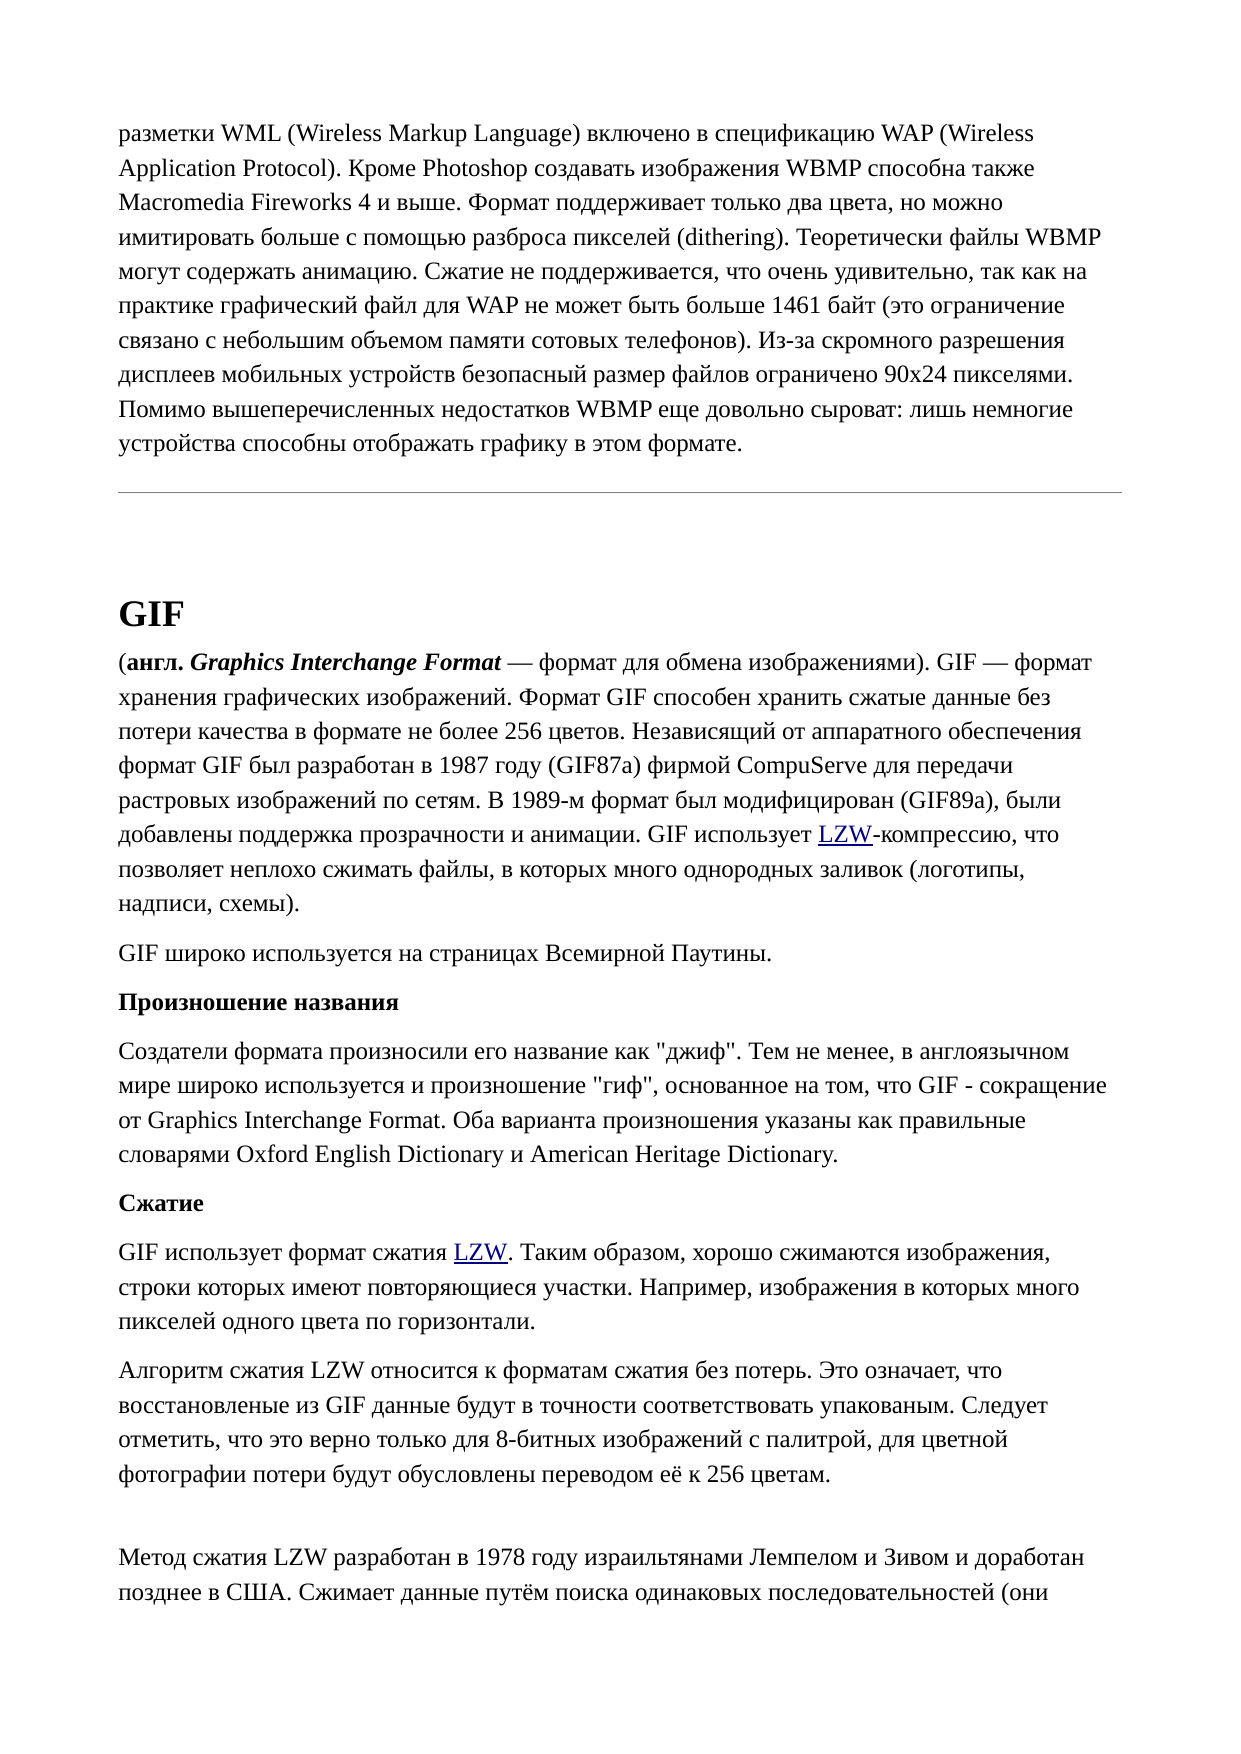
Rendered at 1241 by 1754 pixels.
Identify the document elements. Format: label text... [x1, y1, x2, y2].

text Произношение названия [118, 987, 1122, 1015]
subtitle GIF [118, 592, 1122, 635]
text (англ. Graphics Interchange Format — формат для обмена изображениями). GIF — формат хранения графических изображений. Формат GIF способен хранить сжатые данные без потери качества в формате не более 256 цветов. Независящий от аппаратного обеспечения формат GIF был разработан в 1987 году (GIF87a) фирмой CompuServe для передачи растровых изображений по сетям. В 1989-м формат был модифицирован (GIF89a), были добавлены поддержка прозрачности и анимации. GIF использует LZW-компрессию, что позволяет неплохо сжимать файлы, в которых много однородных заливок (логотипы, надписи, схемы). [118, 647, 1122, 917]
text GIF широко используется на страницах Всемирной Паутины. [118, 938, 1122, 966]
text GIF использует формат сжатия LZW. Таким образом, хорошо сжимаются изображения, строки которых имеют повторяющиеся участки. Например, изображения в которых много пикселей одного цвета по горизонтали. [118, 1237, 1122, 1335]
text Создатели формата произносили его название как "джиф". Тем не менее, в англоязычном мире широко используется и произношение "гиф", основанное на том, что GIF - сокращение от Graphics Interchange Format. Оба варианта произношения указаны как правильные словарями Oxford English Dictionary и American Heritage Dictionary. [118, 1036, 1122, 1168]
text Сжатие [118, 1188, 1122, 1217]
text Метод сжатия LZW разработан в 1978 году израильтянами Лемпелом и Зивом и доработан позднее в США. Сжимает данные путём поиска одинаковых последовательностей (они [118, 1508, 1122, 1606]
text Алгоритм сжатия LZW относится к форматам сжатия без потерь. Это означает, что восстановленые из GIF данные будут в точности соответствовать упакованым. Следует отметить, что это верно только для 8-битных изображений с палитрой, для цветной фотографии потери будут обусловлены переводом её к 256 цветам. [118, 1355, 1122, 1487]
text разметки WML (Wireless Markup Language) включено в спецификацию WAP (Wireless Application Protocol). Кроме Photoshop создавать изображения WBMP способна также Macromedia Fireworks 4 и выше. Формат поддерживает только два цвета, но можно имитировать больше с помощью разброса пикселей (dithering). Теоретически файлы WBMP могут содержать анимацию. Сжатие не поддерживается, что очень удивительно, так как на практике графический файл для WAP не может быть больше 1461 байт (это ограничение связано с небольшим объемом памяти сотовых телефонов). Из-за скромного разрешения дисплеев мобильных устройств безопасный размер файлов ограничено 90х24 пикселями. Помимо вышеперечисленных недостатков WBMP еще довольно сыроват: лишь немногие устройства способны отображать графику в этом формате. [118, 118, 1122, 457]
